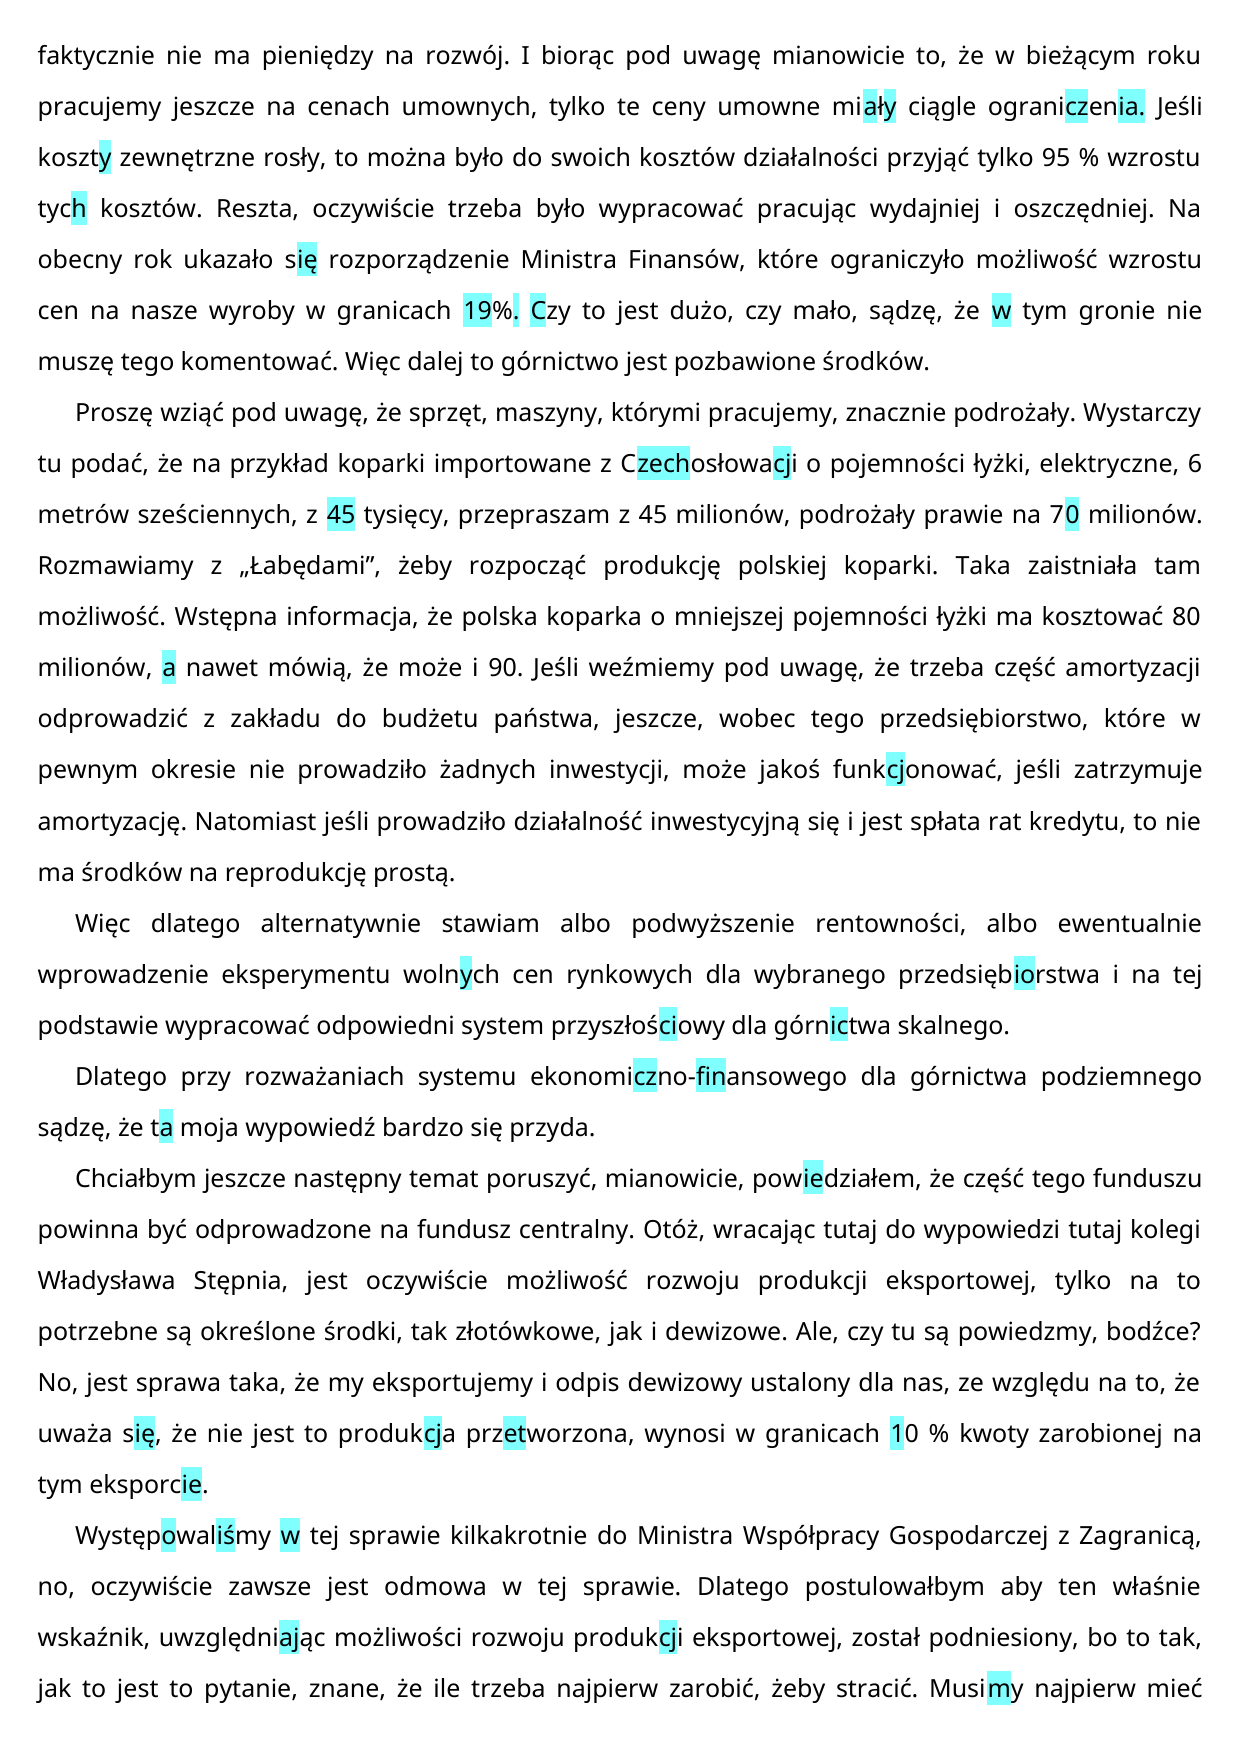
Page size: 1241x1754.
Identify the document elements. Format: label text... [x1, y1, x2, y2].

text Proszę wziąć pod uwagę, że sprzęt, maszyny, którymi pracujemy, znacznie podrożały. Wystarczy tu podać, że na przykład koparki importowane z Czechosłowacji o pojemności łyżki, elektryczne, 6 metrów sześciennych, z 45 tysięcy, przepraszam z 45 milionów, podrożały prawie na 70 milionów. Rozmawiamy z „Łabędami”, żeby rozpocząć produkcję polskiej koparki. Taka zaistniała tam możliwość. Wstępna informacja, że polska koparka o mniejszej pojemności łyżki ma kosztować 80 milionów, a nawet mówią, że może i 90. Jeśli weźmiemy pod uwagę, że trzeba część amortyzacji odprowadzić z zakładu do budżetu państwa, jeszcze, wobec tego przedsiębiorstwo, które w pewnym okresie nie prowadziło żadnych inwestycji, może jakoś funkcjonować, jeśli zatrzymuje amortyzację. Natomiast jeśli prowadziło działalność inwestycyjną się i jest spłata rat kredytu, to nie ma środków na reprodukcję prostą. [37, 395, 1203, 888]
text faktycznie nie ma pieniędzy na rozwój. I biorąc pod uwagę mianowicie to, że w bieżącym roku pracujemy jeszcze na cenach umownych, tylko te ceny umowne miały ciągle ograniczenia. Jeśli koszty zewnętrzne rosły, to można było do swoich kosztów działalności przyjąć tylko 95 % wzrostu tych kosztów. Reszta, oczywiście trzeba było wypracować pracując wydajniej i oszczędniej. Na obecny rok ukazało się rozporządzenie Ministra Finansów, które ograniczyło możliwość wzrostu cen na nasze wyroby w granicach 19%. Czy to jest dużo, czy mało, sądzę, że w tym gronie nie muszę tego komentować. Więc dalej to górnictwo jest pozbawione środków. [37, 37, 1203, 378]
text Dlatego przy rozważaniach systemu ekonomiczno-finansowego dla górnictwa podziemnego sądzę, że ta moja wypowiedź bardzo się przyda. [37, 1058, 1203, 1143]
text Występowaliśmy w tej sprawie kilkakrotnie do Ministra Współpracy Gospodarczej z Zagranicą, no, oczywiście zawsze jest odmowa w tej sprawie. Dlatego postulowałbym aby ten właśnie wskaźnik, uwzględniając możliwości rozwoju produkcji eksportowej, został podniesiony, bo to tak, jak to jest to pytanie, znane, że ile trzeba najpierw zarobić, żeby stracić. Musimy najpierw mieć [37, 1518, 1203, 1705]
text Więc dlatego alternatywnie stawiam albo podwyższenie rentowności, albo ewentualnie wprowadzenie eksperymentu wolnych cen rynkowych dla wybranego przedsiębiorstwa i na tej podstawie wypracować odpowiedni system przyszłościowy dla górnictwa skalnego. [37, 905, 1203, 1041]
text Chciałbym jeszcze następny temat poruszyć, mianowicie, powiedziałem, że część tego funduszu powinna być odprowadzone na fundusz centralny. Otóż, wracając tutaj do wypowiedzi tutaj kolegi Władysława Stępnia, jest oczywiście możliwość rozwoju produkcji eksportowej, tylko na to potrzebne są określone środki, tak złotówkowe, jak i dewizowe. Ale, czy tu są powiedzmy, bodźce? No, jest sprawa taka, że my eksportujemy i odpis dewizowy ustalony dla nas, ze względu na to, że uważa się, że nie jest to produkcja przetworzona, wynosi w granicach 10 % kwoty zarobionej na tym eksporcie. [37, 1160, 1203, 1501]
